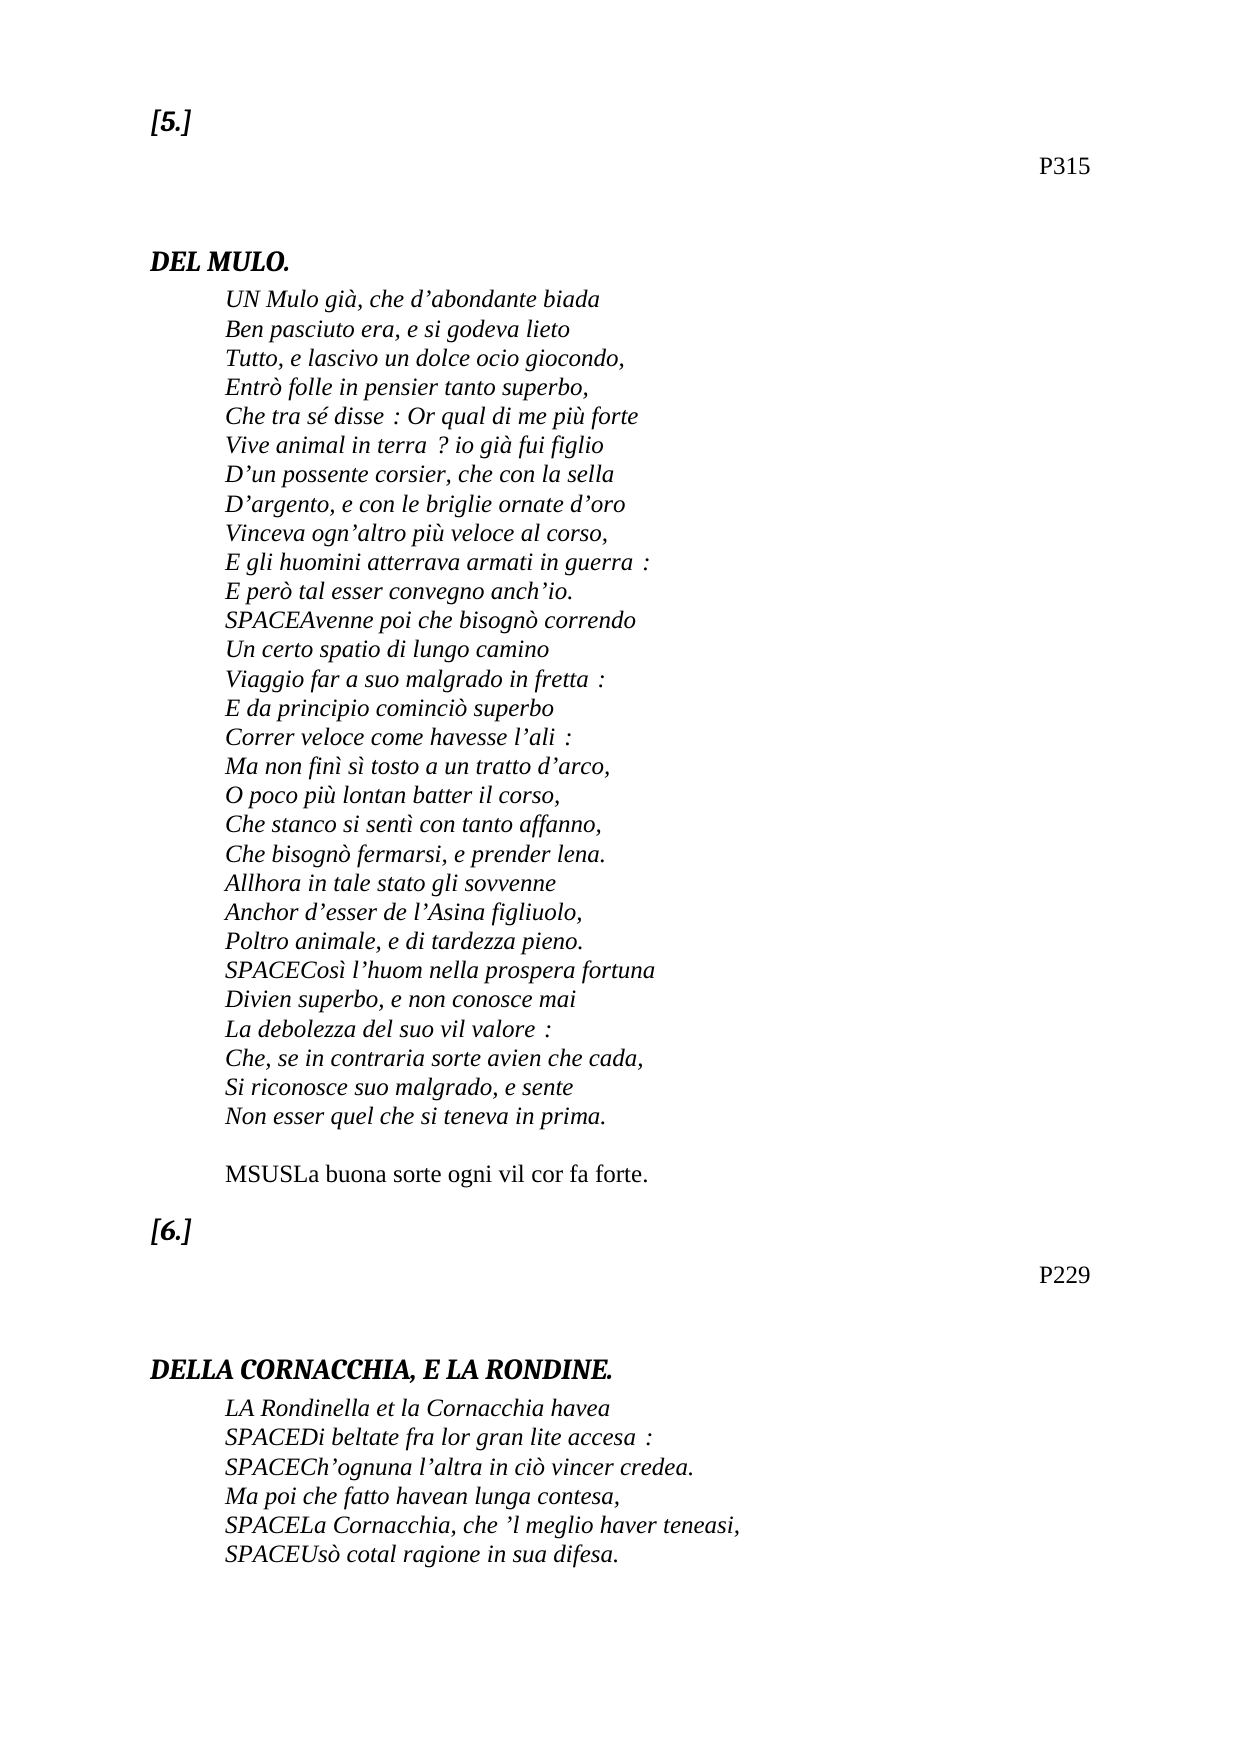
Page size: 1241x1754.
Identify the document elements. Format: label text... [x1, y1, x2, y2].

subtitle DEL MULO. [150, 245, 1090, 278]
text P315 [150, 145, 1090, 182]
text LA Rondinella et la Cornacchia havea SPACEDi beltate fra lor gran lite accesa : SPACECh’ognuna l’altra in ciò vincer credea. [225, 1393, 1090, 1481]
subtitle DELLA CORNACCHIA, E LA RONDINE. [150, 1353, 1090, 1387]
subtitle [6.] [150, 1214, 1090, 1247]
text SPACECosì l’huom nella prospera fortuna Divien superbo, e non conosce mai La debolezza del suo vil valore : Che, se in contraria sorte avien che cada, Si riconosce suo malgrado, e sente Non esser quel che si teneva in prima. [225, 955, 1090, 1130]
text UN Mulo già, che d’abondante biada Ben pasciuto era, e si godeva lieto Tutto, e lascivo un dolce ocio giocondo, Entrò folle in pensier tanto superbo, Che tra sé disse : Or qual di me più forte Vive animal in terra ? io già fui figlio D’un possente corsier, che con la sella D’argento, e con le briglie ornate d’oro Vinceva ogn’altro più veloce al corso, E gli huomini atterrava armati in guerra : E però tal esser convegno anch’io. [225, 284, 1090, 605]
text Ma poi che fatto havean lunga contesa, SPACELa Cornacchia, che ’l meglio haver teneasi, SPACEUsò cotal ragione in sua difesa. [225, 1481, 1090, 1568]
text P229 [150, 1253, 1090, 1291]
subtitle [5.] [150, 105, 1090, 138]
text SPACEAvenne poi che bisognò correndo Un certo spatio di lungo camino Viaggio far a suo malgrado in fretta : E da principio cominciò superbo Correr veloce come havesse l’ali : Ma non finì sì tosto a un tratto d’arco, O poco più lontan batter il corso, Che stanco si sentì con tanto affanno, Che bisognò fermarsi, e prender lena. Allhora in tale stato gli sovvenne Anchor d’esser de l’Asina figliuolo, Poltro animale, e di tardezza pieno. [225, 605, 1090, 955]
text MSUSLa buona sorte ogni vil cor fa forte. [225, 1159, 1090, 1189]
